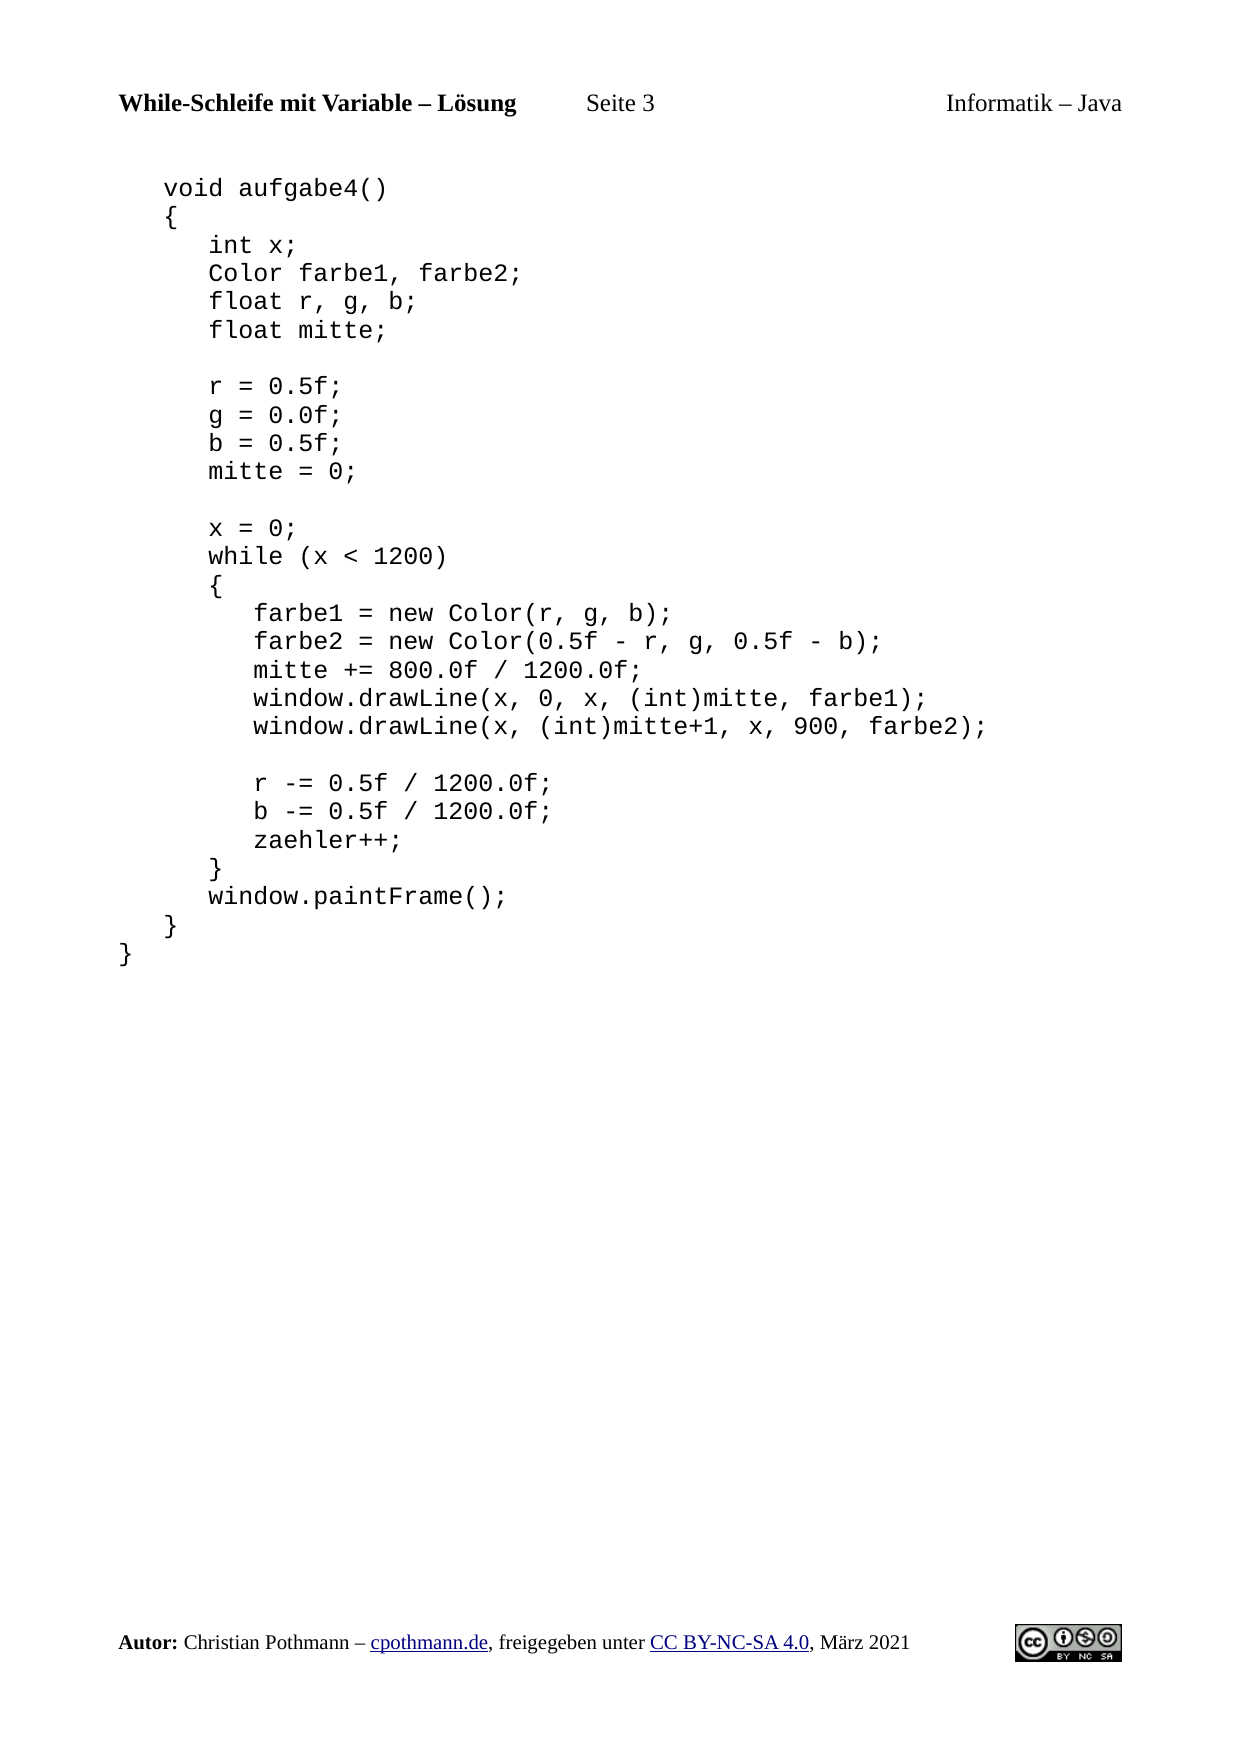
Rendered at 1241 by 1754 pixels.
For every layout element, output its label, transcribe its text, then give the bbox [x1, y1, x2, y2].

text window.drawLine(x, (int)mitte+1, x, 900, farbe2); [118, 714, 1122, 742]
text while (x < 1200) [118, 544, 1122, 572]
text b = 0.5f; [118, 431, 1122, 459]
text void aufgabe4() [118, 176, 1122, 204]
text mitte += 800.0f / 1200.0f; [118, 657, 1122, 686]
text x = 0; [118, 516, 1122, 544]
text float r, g, b; [118, 289, 1122, 317]
text { [118, 204, 1122, 232]
text window.drawLine(x, 0, x, (int)mitte, farbe1); [118, 686, 1122, 714]
text mitte = 0; [118, 459, 1122, 487]
text float mitte; [118, 317, 1122, 346]
text } [118, 912, 1122, 941]
text { [118, 572, 1122, 601]
text r -= 0.5f / 1200.0f; [118, 771, 1122, 799]
text window.paintFrame(); [118, 884, 1122, 912]
text Color farbe1, farbe2; [118, 261, 1122, 289]
text Autor: Christian Pothmann – cpothmann.de, freigegeben unter CC BY-NC-SA 4.0, März 2021 [118, 1630, 1015, 1654]
text farbe1 = new Color(r, g, b); [118, 601, 1122, 629]
text int x; [118, 232, 1122, 261]
text farbe2 = new Color(0.5f - r, g, 0.5f - b); [118, 629, 1122, 657]
text } [118, 941, 1122, 969]
picture [1015, 1624, 1122, 1662]
text b -= 0.5f / 1200.0f; [118, 799, 1122, 827]
text zaehler++; [118, 827, 1122, 856]
text } [118, 856, 1122, 884]
text g = 0.0f; [118, 402, 1122, 431]
text r = 0.5f; [118, 374, 1122, 402]
